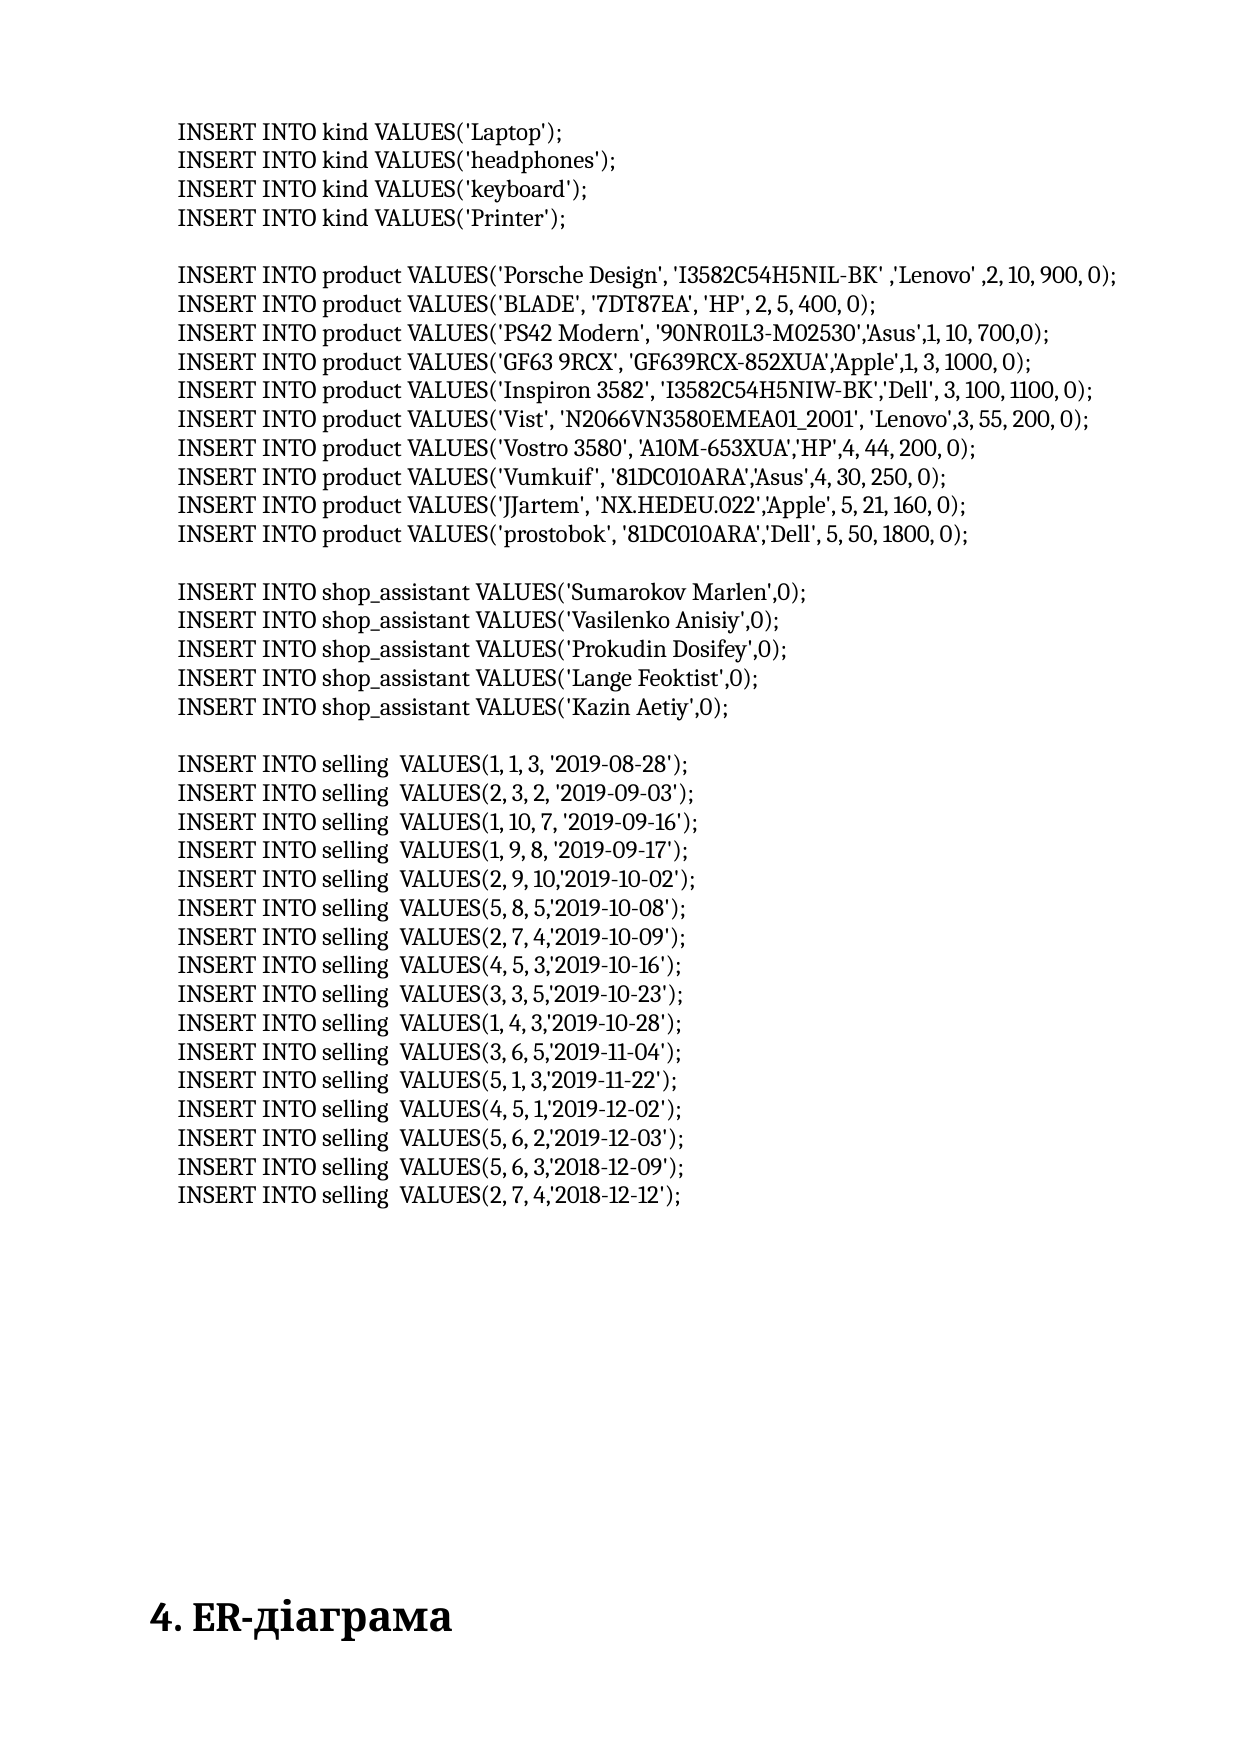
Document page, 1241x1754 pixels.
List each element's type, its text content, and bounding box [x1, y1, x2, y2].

text INSERT INTO selling VALUES(3, 6, 5,'2019-11-04'); [177, 1038, 1152, 1066]
text 4. ER-діаграма [150, 1593, 1152, 1641]
text INSERT INTO selling VALUES(1, 1, 3, '2019-08-28'); [177, 750, 1152, 779]
text INSERT INTO selling VALUES(1, 9, 8, '2019-09-17'); [177, 836, 1152, 865]
text INSERT INTO selling VALUES(1, 4, 3,'2019-10-28'); [177, 1009, 1152, 1038]
text INSERT INTO selling VALUES(2, 7, 4,'2019-10-09'); [177, 923, 1152, 951]
text INSERT INTO shop_assistant VALUES('Prokudin Dosifey',0); [177, 635, 1152, 664]
text INSERT INTO product VALUES('BLADE', '7DT87EA', 'HP', 2, 5, 400, 0); [177, 290, 1152, 319]
text INSERT INTO product VALUES('Vist', 'N2066VN3580EMEA01_2001', 'Lenovo',3, 55, 200, 0); [177, 405, 1152, 434]
text INSERT INTO shop_assistant VALUES('Kazin Aetiy',0); [177, 693, 1152, 721]
text INSERT INTO product VALUES('prostobok', '81DC010ARA','Dell', 5, 50, 1800, 0); [177, 520, 1152, 549]
text INSERT INTO kind VALUES('headphones'); [177, 146, 1152, 175]
text INSERT INTO selling VALUES(5, 8, 5,'2019-10-08'); [177, 894, 1152, 923]
text INSERT INTO product VALUES('Vumkuif', '81DC010ARA','Asus',4, 30, 250, 0); [177, 463, 1152, 491]
text INSERT INTO product VALUES('JJartem', 'NX.HEDEU.022','Apple', 5, 21, 160, 0); [177, 491, 1152, 520]
text INSERT INTO selling VALUES(1, 10, 7, '2019-09-16'); [177, 808, 1152, 836]
text INSERT INTO selling VALUES(2, 9, 10,'2019-10-02'); [177, 865, 1152, 894]
text INSERT INTO product VALUES('Porsche Design', 'I3582C54H5NIL-BK' ,'Lenovo' ,2, 10, 900, 0); [177, 261, 1152, 290]
text INSERT INTO selling VALUES(5, 1, 3,'2019-11-22'); [177, 1066, 1152, 1095]
text INSERT INTO selling VALUES(4, 5, 1,'2019-12-02'); [177, 1095, 1152, 1124]
text INSERT INTO kind VALUES('Laptop'); [177, 118, 1152, 146]
text INSERT INTO selling VALUES(4, 5, 3,'2019-10-16'); [177, 951, 1152, 980]
text INSERT INTO selling VALUES(5, 6, 2,'2019-12-03'); [177, 1124, 1152, 1153]
text INSERT INTO selling VALUES(2, 3, 2, '2019-09-03'); [177, 779, 1152, 808]
text INSERT INTO product VALUES('GF63 9RCX', 'GF639RCX-852XUA','Apple',1, 3, 1000, 0); [177, 348, 1152, 376]
text INSERT INTO shop_assistant VALUES('Sumarokov Marlen',0); [177, 578, 1152, 606]
text INSERT INTO selling VALUES(3, 3, 5,'2019-10-23'); [177, 980, 1152, 1009]
text INSERT INTO kind VALUES('keyboard'); [177, 175, 1152, 204]
text INSERT INTO shop_assistant VALUES('Lange Feoktist',0); [177, 664, 1152, 693]
text INSERT INTO kind VALUES('Printer'); [177, 204, 1152, 233]
text INSERT INTO product VALUES('Vostro 3580', 'A10M-653XUA','HP',4, 44, 200, 0); [177, 434, 1152, 463]
text INSERT INTO product VALUES('PS42 Modern', '90NR01L3-M02530','Asus',1, 10, 700,0); [177, 319, 1152, 348]
text INSERT INTO shop_assistant VALUES('Vasilenko Anisiy',0); [177, 606, 1152, 635]
text INSERT INTO selling VALUES(5, 6, 3,'2018-12-09'); [177, 1153, 1152, 1181]
text INSERT INTO selling VALUES(2, 7, 4,'2018-12-12'); [177, 1181, 1152, 1210]
text INSERT INTO product VALUES('Inspiron 3582', 'I3582C54H5NIW-BK','Dell', 3, 100, 1100, 0); [177, 376, 1152, 405]
